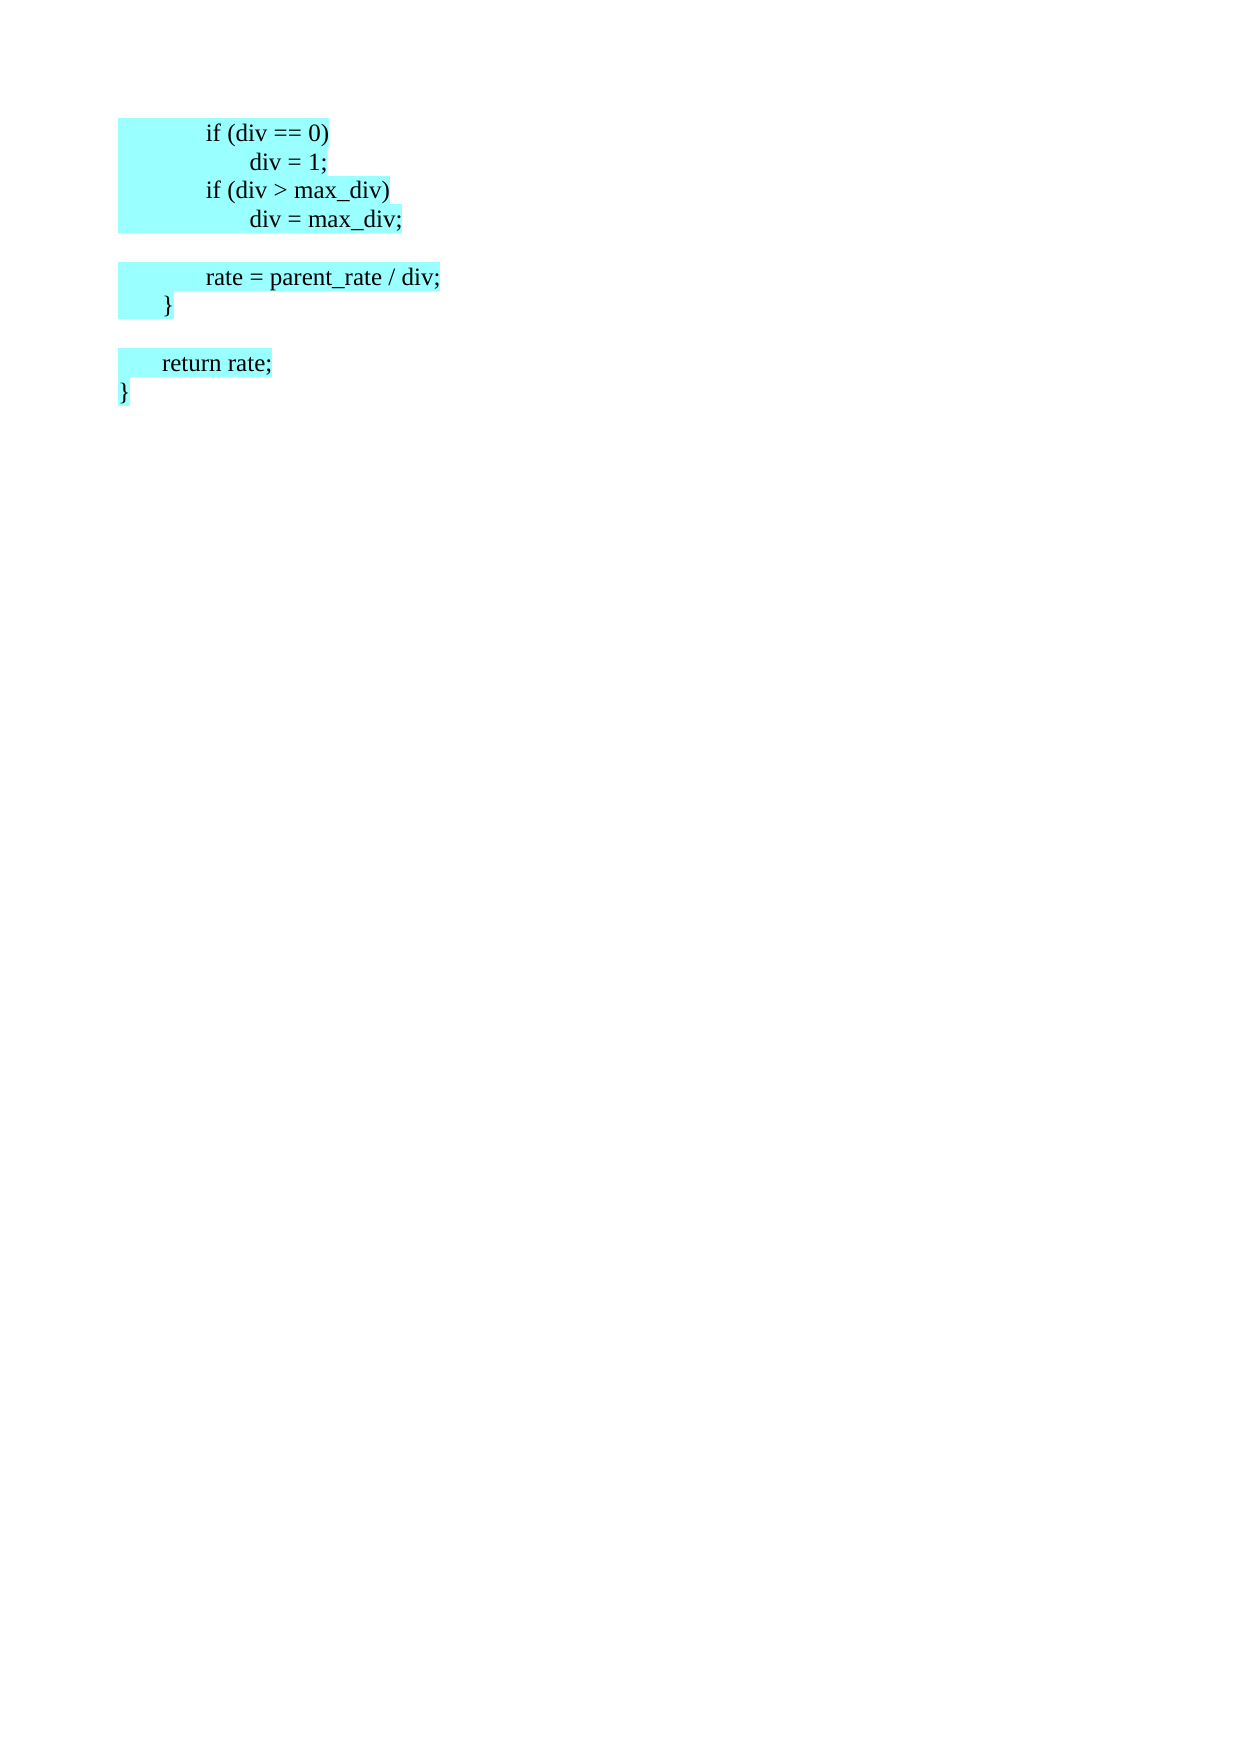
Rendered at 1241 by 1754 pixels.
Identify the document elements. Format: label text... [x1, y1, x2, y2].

text } [118, 377, 1122, 406]
text if (div == 0) [118, 118, 1122, 147]
text return rate; [118, 348, 1122, 377]
text div = max_div; [118, 204, 1122, 233]
text } [118, 291, 1122, 319]
text div = 1; [118, 147, 1122, 176]
text if (div > max_div) [118, 176, 1122, 204]
text rate = parent_rate / div; [118, 262, 1122, 291]
